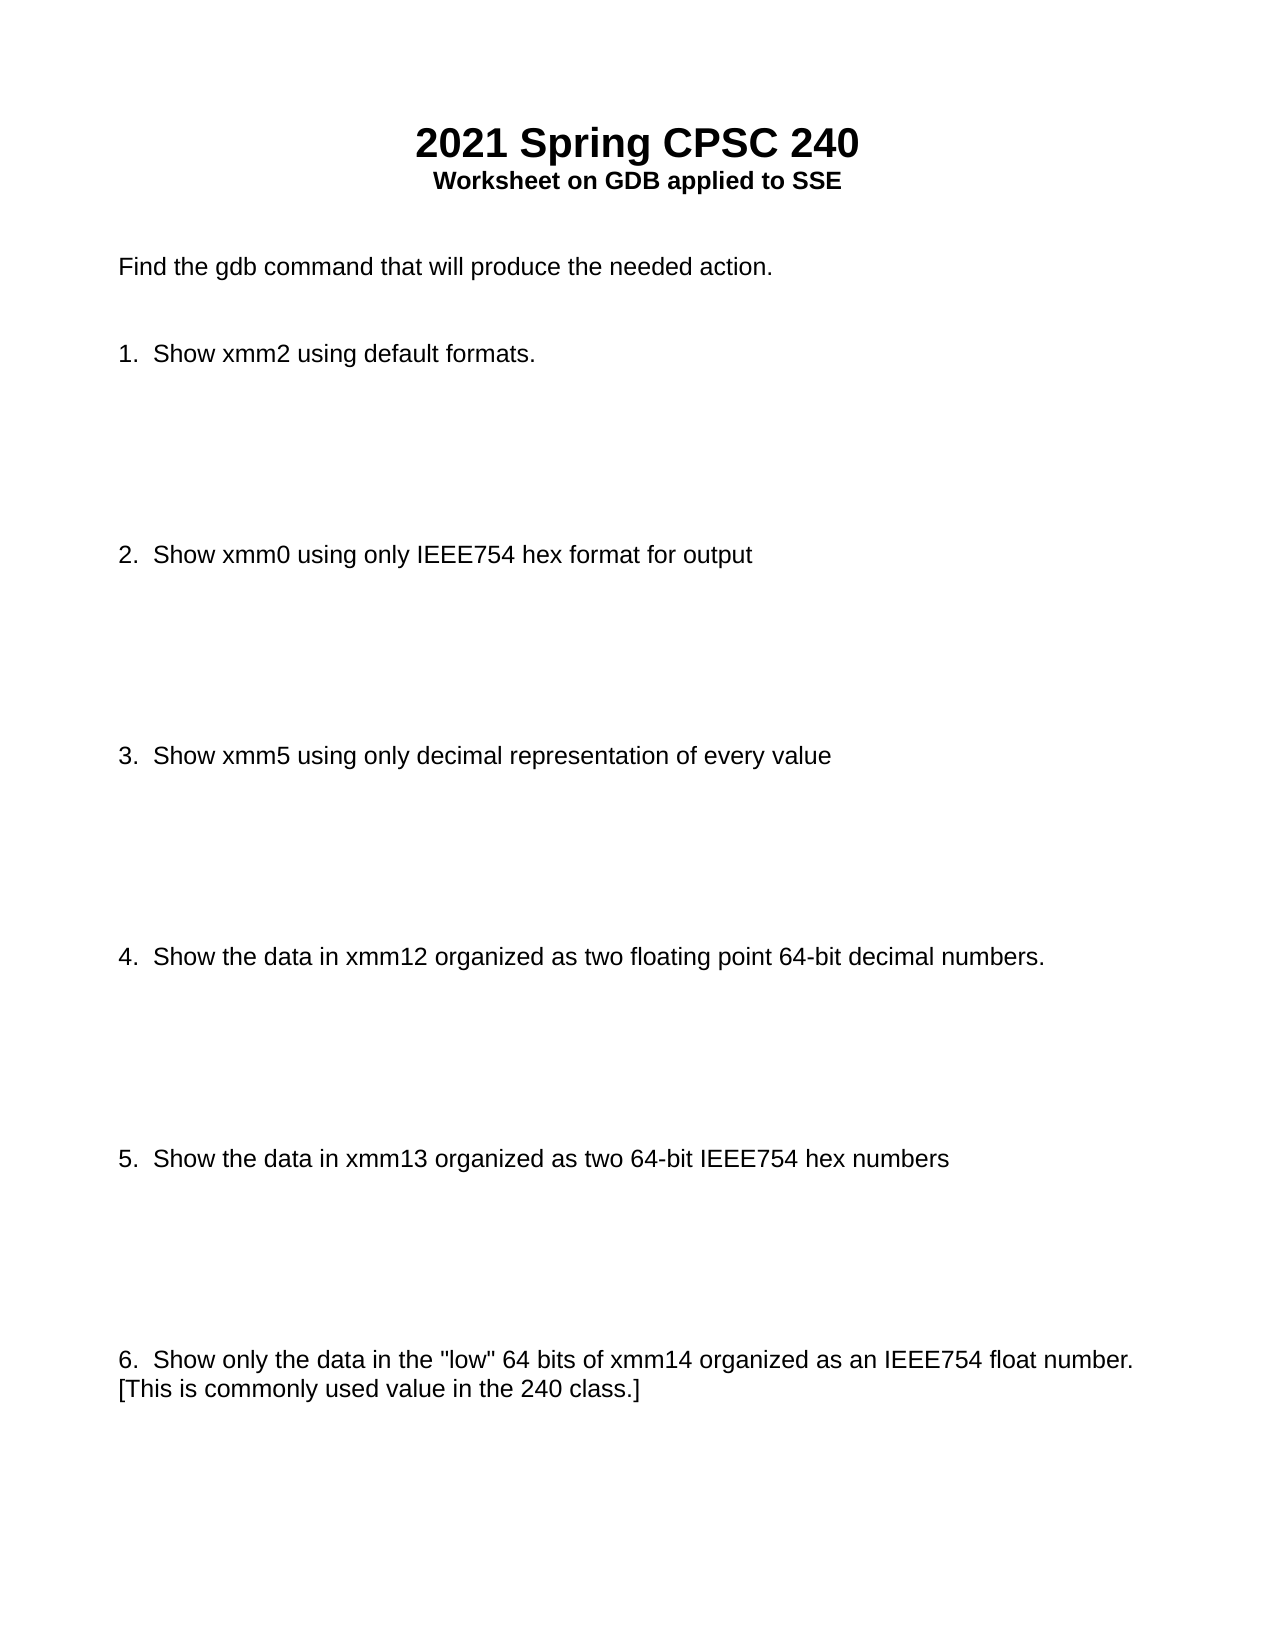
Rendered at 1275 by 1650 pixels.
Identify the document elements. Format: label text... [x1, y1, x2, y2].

text 2. Show xmm0 using only IEEE754 hex format for output [118, 540, 1157, 568]
text 5. Show the data in xmm13 organized as two 64-bit IEEE754 hex numbers [118, 1143, 1157, 1172]
text 2021 Spring CPSC 240 [118, 118, 1157, 166]
text 3. Show xmm5 using only decimal representation of every value [118, 741, 1157, 770]
text 1. Show xmm2 using default formats. [118, 338, 1157, 367]
text 6. Show only the data in the "low" 64 bits of xmm14 organized as an IEEE754 float number. [118, 1345, 1157, 1373]
text Find the gdb command that will produce the needed action. [118, 252, 1157, 281]
text 4. Show the data in xmm12 organized as two floating point 64-bit decimal numbers. [118, 942, 1157, 971]
text [This is commonly used value in the 240 class.] [118, 1373, 1157, 1402]
text Worksheet on GDB applied to SSE [118, 166, 1157, 195]
